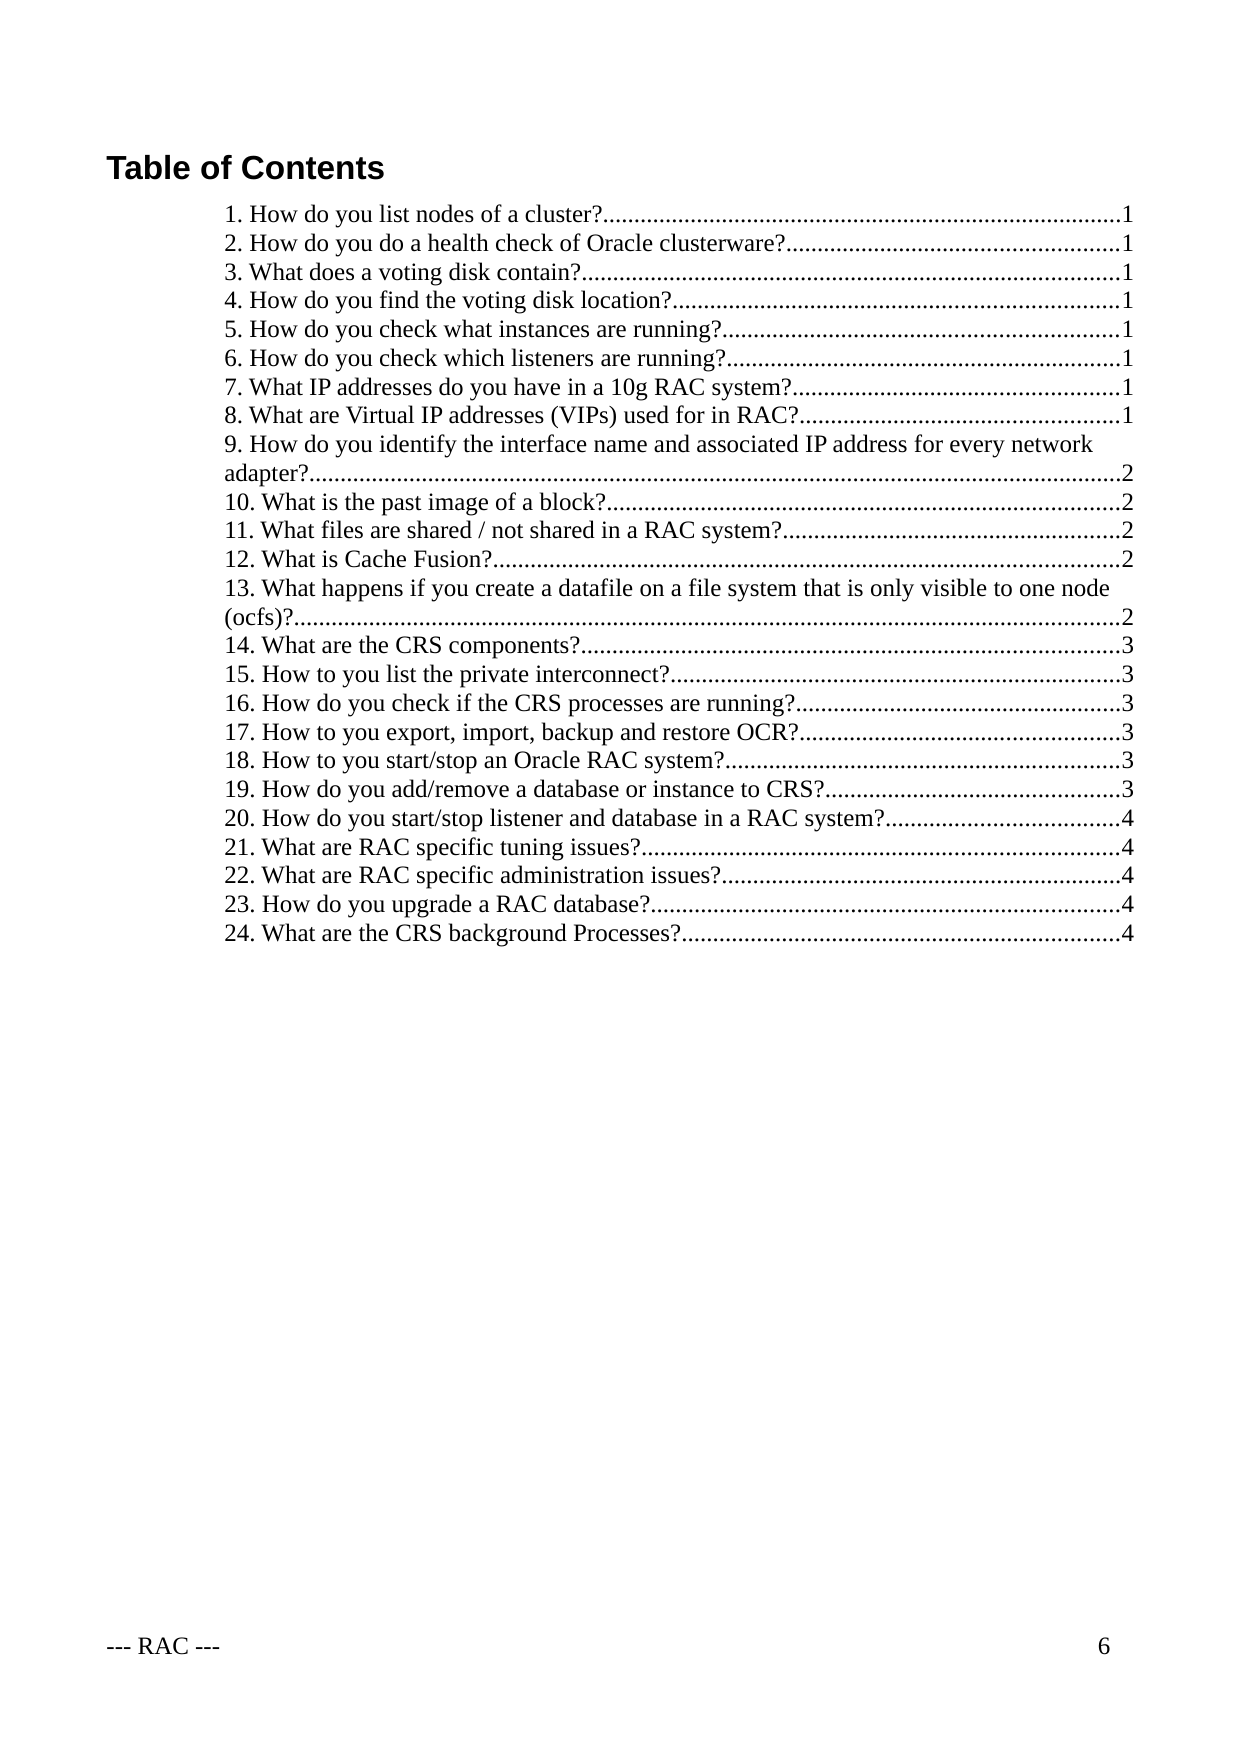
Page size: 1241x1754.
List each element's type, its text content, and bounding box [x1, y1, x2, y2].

text 21. What are RAC specific tuning issues? 4 [224, 832, 1134, 860]
text 7. What IP addresses do you have in a 10g RAC system? 1 [224, 372, 1134, 400]
text 2. How do you do a health check of Oracle clusterware? 1 [224, 228, 1134, 257]
text 20. How do you start/stop listener and database in a RAC system? 4 [224, 803, 1134, 832]
text 5. How do you check what instances are running? 1 [224, 314, 1134, 343]
text 11. What files are shared / not shared in a RAC system? 2 [224, 515, 1134, 544]
text 8. What are Virtual IP addresses (VIPs) used for in RAC? 1 [224, 400, 1134, 429]
text 16. How do you check if the CRS processes are running? 3 [224, 688, 1134, 717]
text 15. How to you list the private interconnect? 3 [224, 659, 1134, 688]
text 13. What happens if you create a datafile on a file system that is only visible to one node (ocfs)? 2 [224, 573, 1134, 630]
text 3. What does a voting disk contain? 1 [224, 257, 1134, 285]
text 22. What are RAC specific administration issues? 4 [224, 860, 1134, 889]
text 10. What is the past image of a block? 2 [224, 487, 1134, 515]
text 4. How do you find the voting disk location? 1 [224, 285, 1134, 314]
text 18. How to you start/stop an Oracle RAC system? 3 [224, 745, 1134, 774]
text 6. How do you check which listeners are running? 1 [224, 343, 1134, 372]
text 24. What are the CRS background Processes? 4 [224, 918, 1134, 947]
text 12. What is Cache Fusion? 2 [224, 544, 1134, 573]
text 23. How do you upgrade a RAC database? 4 [224, 889, 1134, 918]
text 14. What are the CRS components? 3 [224, 630, 1134, 659]
text 17. How to you export, import, backup and restore OCR? 3 [224, 717, 1134, 745]
text 1. How do you list nodes of a cluster? 1 [224, 199, 1134, 228]
text 19. How do you add/remove a database or instance to CRS? 3 [224, 774, 1134, 803]
text 9. How do you identify the interface name and associated IP address for every network adapter? 2 [224, 429, 1134, 487]
subtitle Table of Contents [106, 148, 1134, 187]
